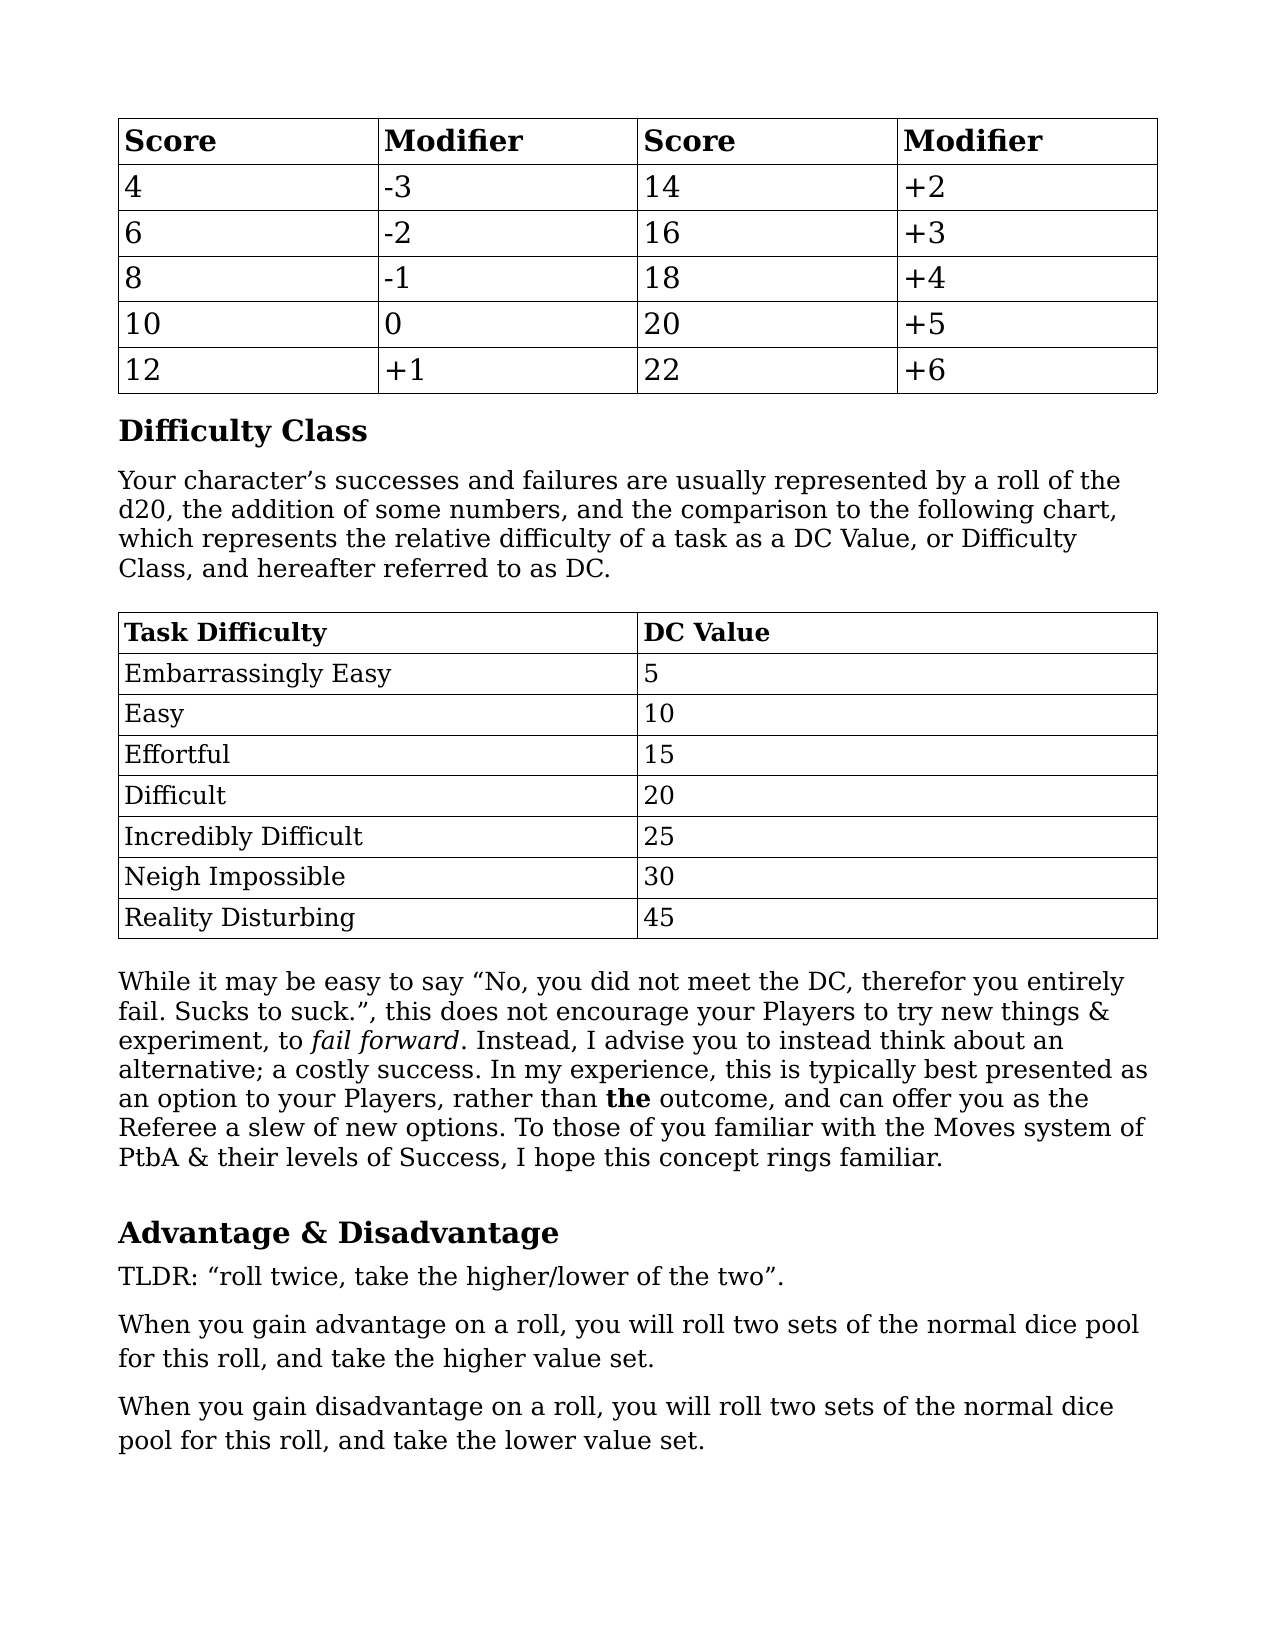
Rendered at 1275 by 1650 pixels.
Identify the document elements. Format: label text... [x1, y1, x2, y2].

table_cell +6 [898, 348, 1157, 393]
text When you gain disadvantage on a roll, you will roll two sets of the normal dice pool for this roll, and take the lower value set. [118, 1392, 1157, 1455]
table_cell 12 [119, 348, 378, 393]
table_cell Embarrassingly Easy [119, 654, 637, 694]
text While it may be easy to say “No, you did not meet the DC, therefor you entirely fail. Sucks to suck.”, this does not encourage your Players to try new things & experiment, to fail forward. Instead, I advise you to instead think about an alternative; a costly success. In my experience, this is typically best presented as an option to your Players, rather than the outcome, and can offer you as the Referee a slew of new options. To those of you familiar with the Moves system of PtbA & their levels of Success, I hope this concept rings familiar. [118, 967, 1157, 1172]
table_cell 14 [638, 165, 897, 210]
table_header Task Difficulty [119, 613, 637, 653]
table_cell 16 [638, 211, 897, 256]
table_header DC Value [638, 613, 1157, 653]
text TLDR: “roll twice, take the higher/lower of the two”. [118, 1263, 1157, 1292]
table_cell 22 [638, 348, 897, 393]
table_cell 10 [638, 695, 1157, 734]
table_cell 5 [638, 654, 1157, 694]
table_cell 4 [119, 165, 378, 210]
subtitle Advantage & Disadvantage [118, 1216, 1157, 1250]
table_cell 6 [119, 211, 378, 256]
table_cell +4 [898, 257, 1157, 301]
table_cell 30 [638, 858, 1157, 897]
table_cell +1 [379, 348, 637, 393]
table_cell 25 [638, 817, 1157, 857]
table_cell 20 [638, 776, 1157, 816]
table_header Score [119, 119, 378, 164]
table_cell Reality Disturbing [119, 899, 637, 938]
table_cell 20 [638, 302, 897, 347]
text When you gain advantage on a roll, you will roll two sets of the normal dice pool for this roll, and take the higher value set. [118, 1311, 1157, 1373]
table_cell 18 [638, 257, 897, 301]
text Your character’s successes and failures are usually represented by a roll of the d20, the addition of some numbers, and the comparison to the following chart, which represents the relative difficulty of a task as a DC Value, or Difficulty Class, and hereafter referred to as DC. [118, 466, 1157, 583]
table_cell -1 [379, 257, 637, 301]
table_cell 45 [638, 899, 1157, 938]
table_cell -3 [379, 165, 637, 210]
table_cell 8 [119, 257, 378, 301]
table_header Modifier [898, 119, 1157, 164]
subtitle Difficulty Class [118, 413, 1157, 448]
table_cell Neigh Impossible [119, 858, 637, 897]
table_header Score [638, 119, 897, 164]
table_header Modifier [379, 119, 637, 164]
table_cell 0 [379, 302, 637, 347]
table_cell Difficult [119, 776, 637, 816]
table_cell Effortful [119, 736, 637, 775]
table_cell Incredibly Difficult [119, 817, 637, 857]
table_cell +3 [898, 211, 1157, 256]
table_cell 10 [119, 302, 378, 347]
table_cell +5 [898, 302, 1157, 347]
table_cell Easy [119, 695, 637, 734]
table_cell +2 [898, 165, 1157, 210]
table_cell 15 [638, 736, 1157, 775]
table_cell -2 [379, 211, 637, 256]
